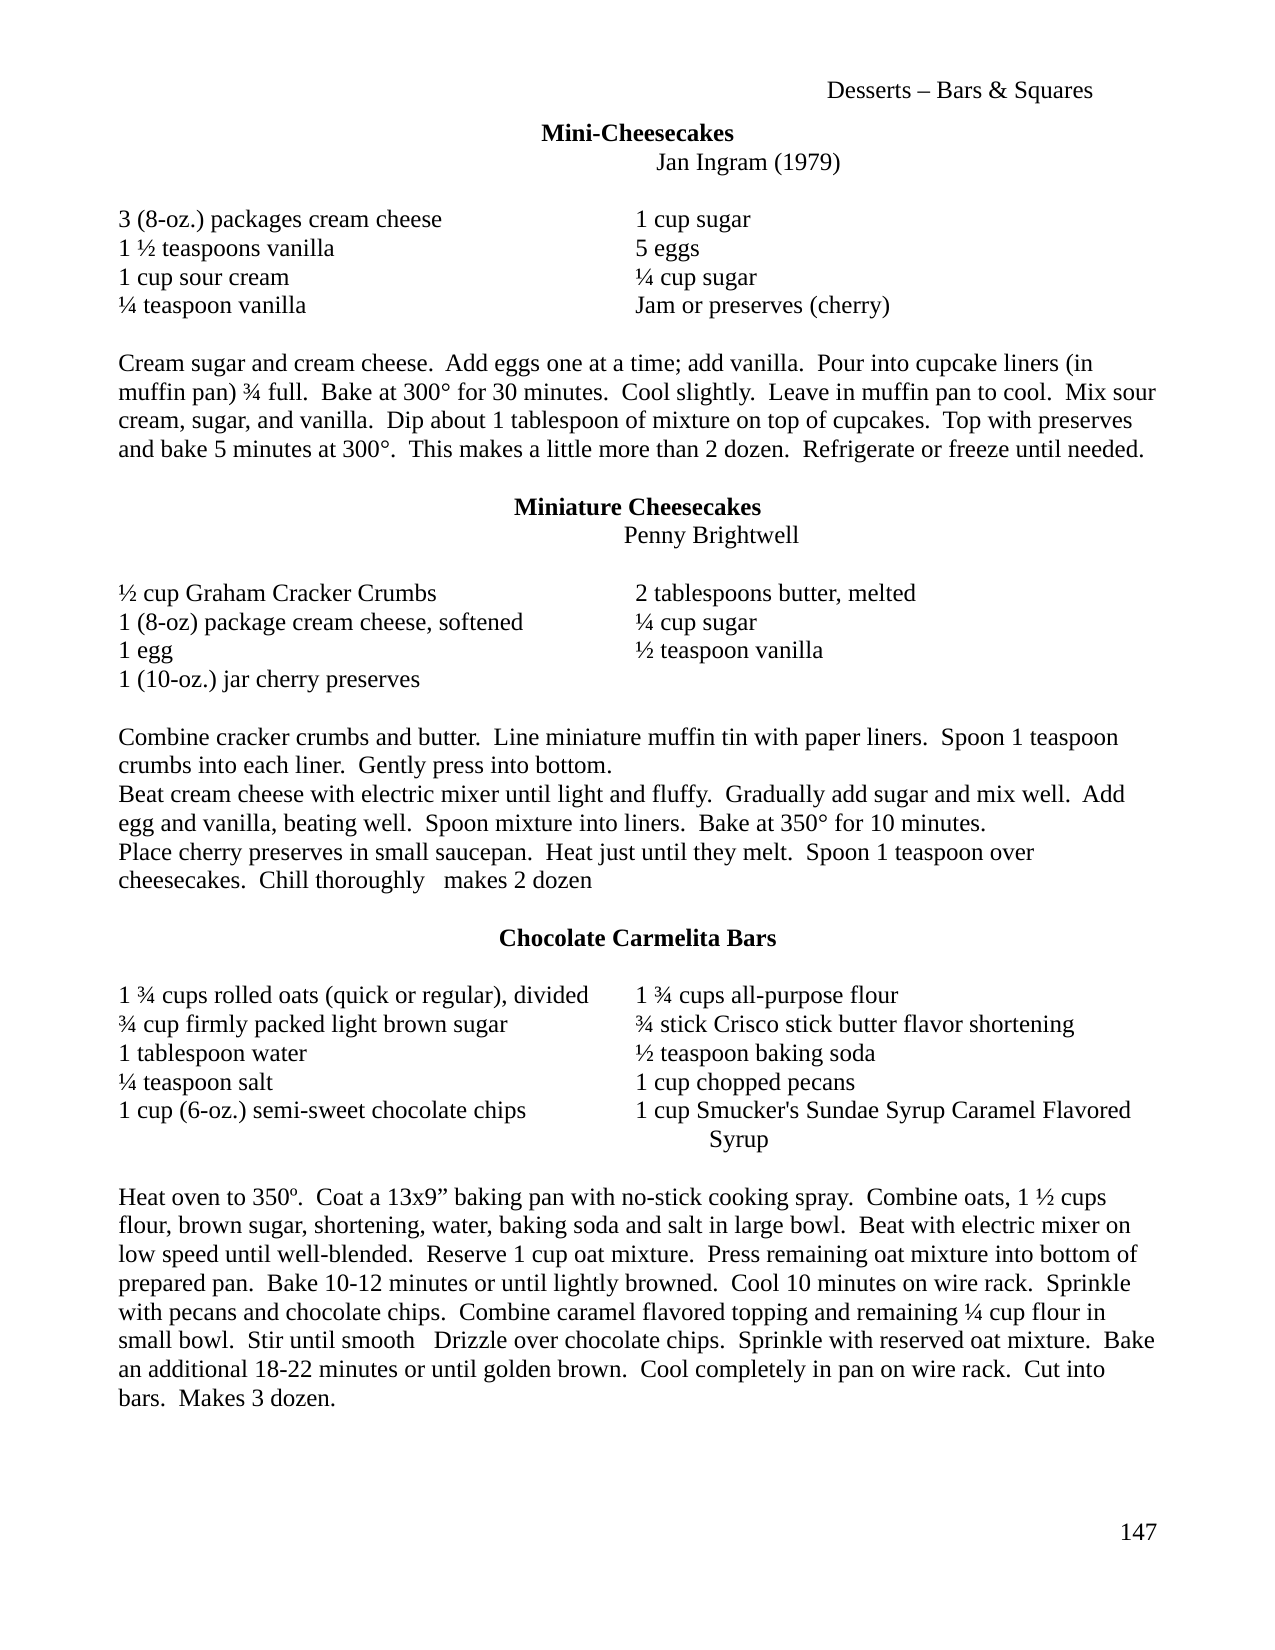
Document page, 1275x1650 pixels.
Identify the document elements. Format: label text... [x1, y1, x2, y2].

text Penny Brightwell [192, 521, 1157, 549]
text 1 ½ teaspoons vanilla 5 eggs [118, 233, 1157, 262]
text ½ cup Graham Cracker Crumbs 2 tablespoons butter, melted [118, 578, 1157, 607]
text 1 cup sour cream ¼ cup sugar [118, 262, 1157, 291]
text ¼ teaspoon salt 1 cup chopped pecans [118, 1067, 1157, 1096]
text 1 ¾ cups rolled oats (quick or regular), divided 1 ¾ cups all-purpose flour [118, 981, 1157, 1009]
text Combine cracker crumbs and butter. Line miniature muffin tin with paper liners. Spoon 1 teaspoon crumbs into each liner. Gently press into bottom. [118, 722, 1157, 779]
text Place cherry preserves in small saucepan. Heat just until they melt. Spoon 1 teaspoon over cheesecakes. Chill thoroughly makes 2 dozen [118, 837, 1157, 894]
text 1 egg ½ teaspoon vanilla [118, 636, 1157, 664]
text 3 (8-oz.) packages cream cheese 1 cup sugar [118, 204, 1157, 233]
text Jan Ingram (1979) [118, 147, 1157, 176]
text 1 (10-oz.) jar cherry preserves [118, 664, 1157, 693]
text Heat oven to 350º. Coat a 13x9” baking pan with no-stick cooking spray. Combine oats, 1 ½ cups flour, brown sugar, shortening, water, baking soda and salt in large bowl. Beat with electric mixer on low speed until well-blended. Reserve 1 cup oat mixture. Press remaining oat mixture into bottom of prepared pan. Bake 10-12 minutes or until lightly browned. Cool 10 minutes on wire rack. Sprinkle with pecans and chocolate chips. Combine caramel flavored topping and remaining ¼ cup flour in small bowl. Stir until smooth Drizzle over chocolate chips. Sprinkle with reserved oat mixture. Bake an additional 18-22 minutes or until golden brown. Cool completely in pan on wire rack. Cut into bars. Makes 3 dozen. [118, 1182, 1157, 1412]
text ¼ teaspoon vanilla Jam or preserves (cherry) [118, 291, 1157, 319]
text Beat cream cheese with electric mixer until light and fluffy. Gradually add sugar and mix well. Add egg and vanilla, beating well. Spoon mixture into liners. Bake at 350° for 10 minutes. [118, 779, 1157, 837]
text Chocolate Carmelita Bars [118, 923, 1157, 952]
text Miniature Cheesecakes [118, 492, 1157, 521]
text 1 cup (6-oz.) semi-sweet chocolate chips 1 cup Smucker's Sundae Syrup Caramel Flavored Syrup [118, 1096, 1157, 1153]
text ¾ cup firmly packed light brown sugar ¾ stick Crisco stick butter flavor shortening [118, 1009, 1157, 1038]
text Mini-Cheesecakes [118, 118, 1157, 147]
text 1 tablespoon water ½ teaspoon baking soda [118, 1038, 1157, 1067]
text 1 (8-oz) package cream cheese, softened ¼ cup sugar [118, 607, 1157, 636]
text Cream sugar and cream cheese. Add eggs one at a time; add vanilla. Pour into cupcake liners (in muffin pan) ¾ full. Bake at 300° for 30 minutes. Cool slightly. Leave in muffin pan to cool. Mix sour cream, sugar, and vanilla. Dip about 1 tablespoon of mixture on top of cupcakes. Top with preserves and bake 5 minutes at 300°. This makes a little more than 2 dozen. Refrigerate or freeze until needed. [118, 348, 1157, 463]
